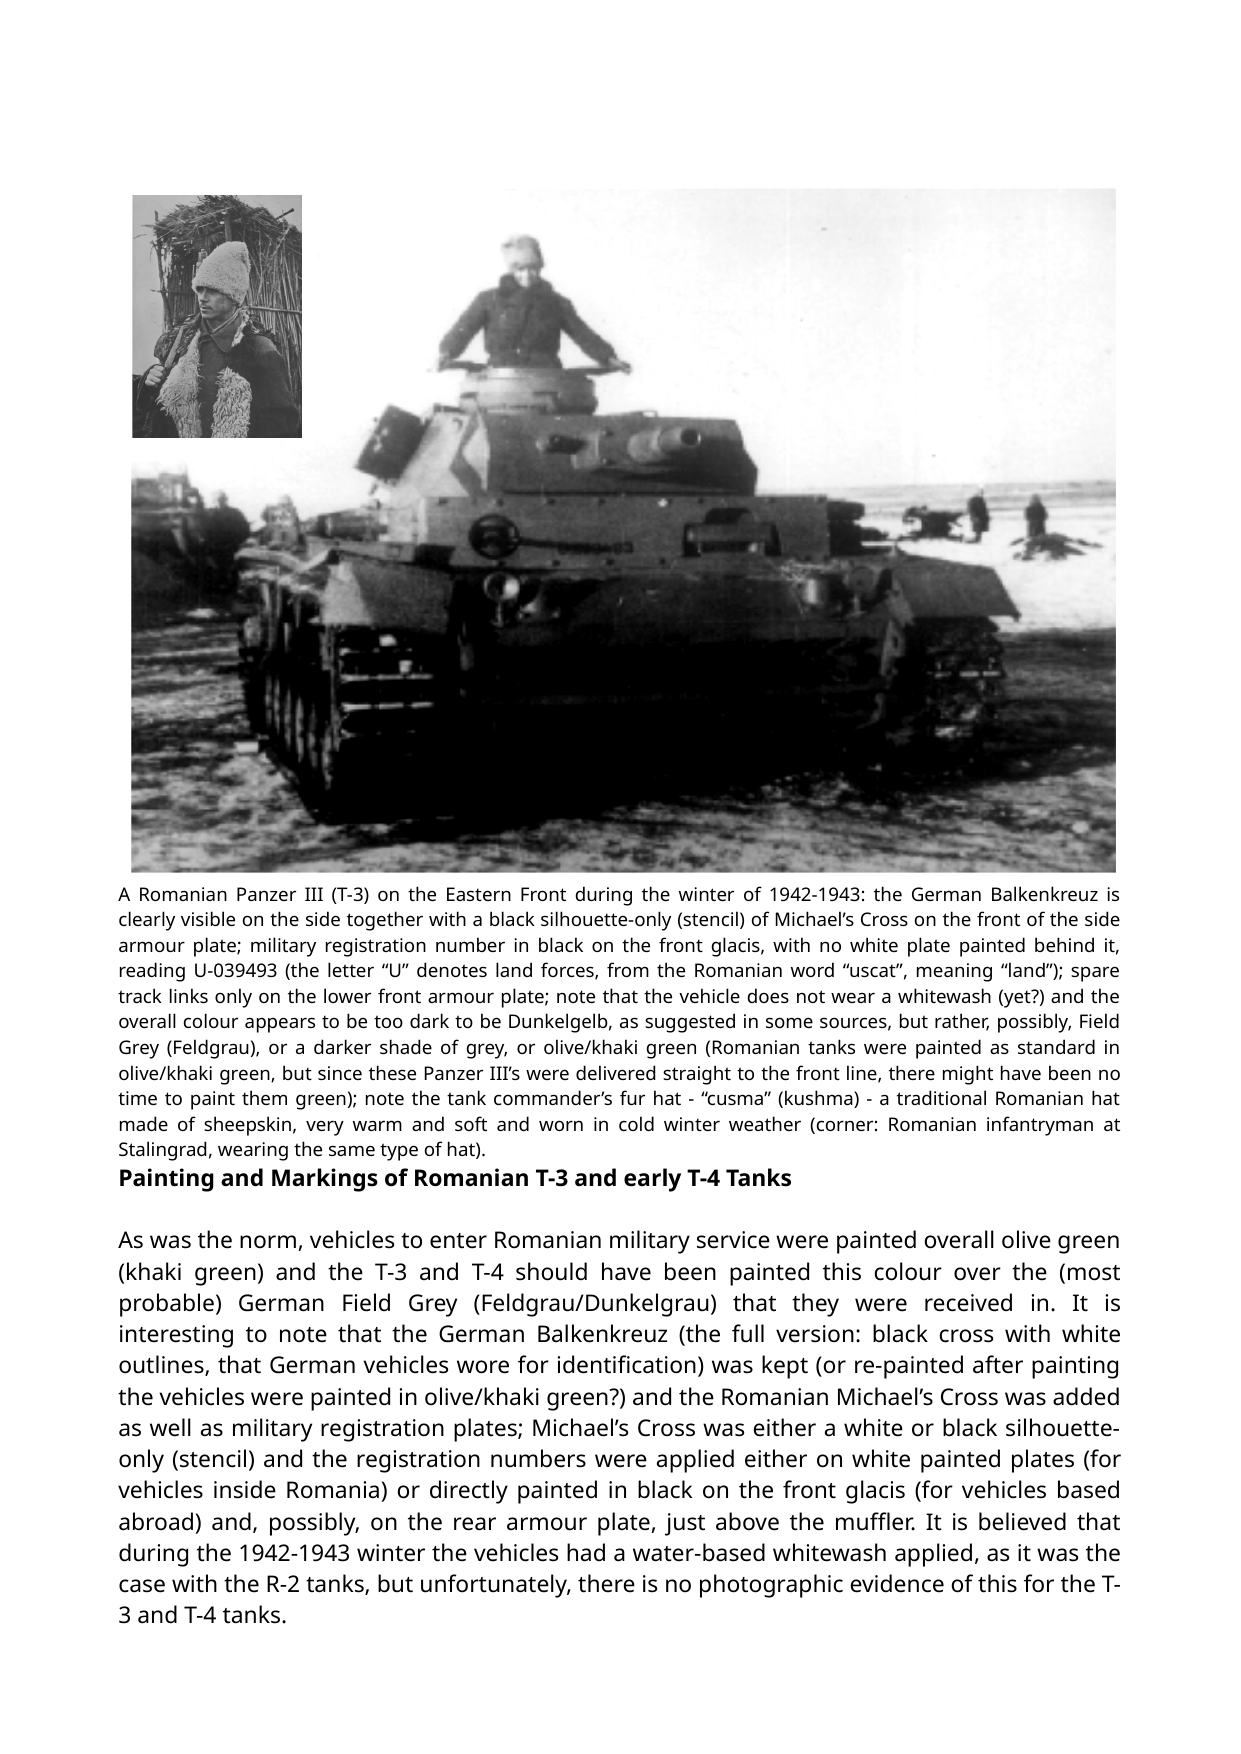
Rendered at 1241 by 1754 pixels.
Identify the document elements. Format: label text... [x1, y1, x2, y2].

text As was the norm, vehicles to enter Romanian military service were painted overall olive green (khaki green) and the T-3 and T-4 should have been painted this colour over the (most probable) German Field Grey (Feldgrau/Dunkelgrau) that they were received in. It is interesting to note that the German Balkenkreuz (the full version: black cross with white outlines, that German vehicles wore for identification) was kept (or re-painted after painting the vehicles were painted in olive/khaki green?) and the Romanian Michael’s Cross was added as well as military registration plates; Michael’s Cross was either a white or black silhouette-only (stencil) and the registration numbers were applied either on white painted plates (for vehicles inside Romania) or directly painted in black on the front glacis (for vehicles based abroad) and, possibly, on the rear armour plate, just above the muffler. It is believed that during the 1942-1943 winter the vehicles had a water-based whitewash applied, as it was the case with the R-2 tanks, but unfortunately, there is no photographic evidence of this for the T-3 and T-4 tanks. [118, 1224, 1122, 1631]
picture [118, 176, 1123, 882]
text Painting and Markings of Romanian T-3 and early T-4 Tanks [118, 1162, 1122, 1193]
text A Romanian Panzer III (T-3) on the Eastern Front during the winter of 1942-1943: the German Balkenkreuz is clearly visible on the side together with a black silhouette-only (stencil) of Michael’s Cross on the front of the side armour plate; military registration number in black on the front glacis, with no white plate painted behind it, reading U-039493 (the letter “U” denotes land forces, from the Romanian word “uscat”, meaning “land”); spare track links only on the lower front armour plate; note that the vehicle does not wear a whitewash (yet?) and the overall colour appears to be too dark to be Dunkelgelb, as suggested in some sources, but rather, possibly, Field Grey (Feldgrau), or a darker shade of grey, or olive/khaki green (Romanian tanks were painted as standard in olive/khaki green, but since these Panzer III’s were delivered straight to the front line, there might have been no time to paint them green); note the tank commander’s fur hat - “cusma” (kushma) - a traditional Romanian hat made of sheepskin, very warm and soft and worn in cold winter weather (corner: Romanian infantryman at Stalingrad, wearing the same type of hat). [118, 882, 1122, 1162]
